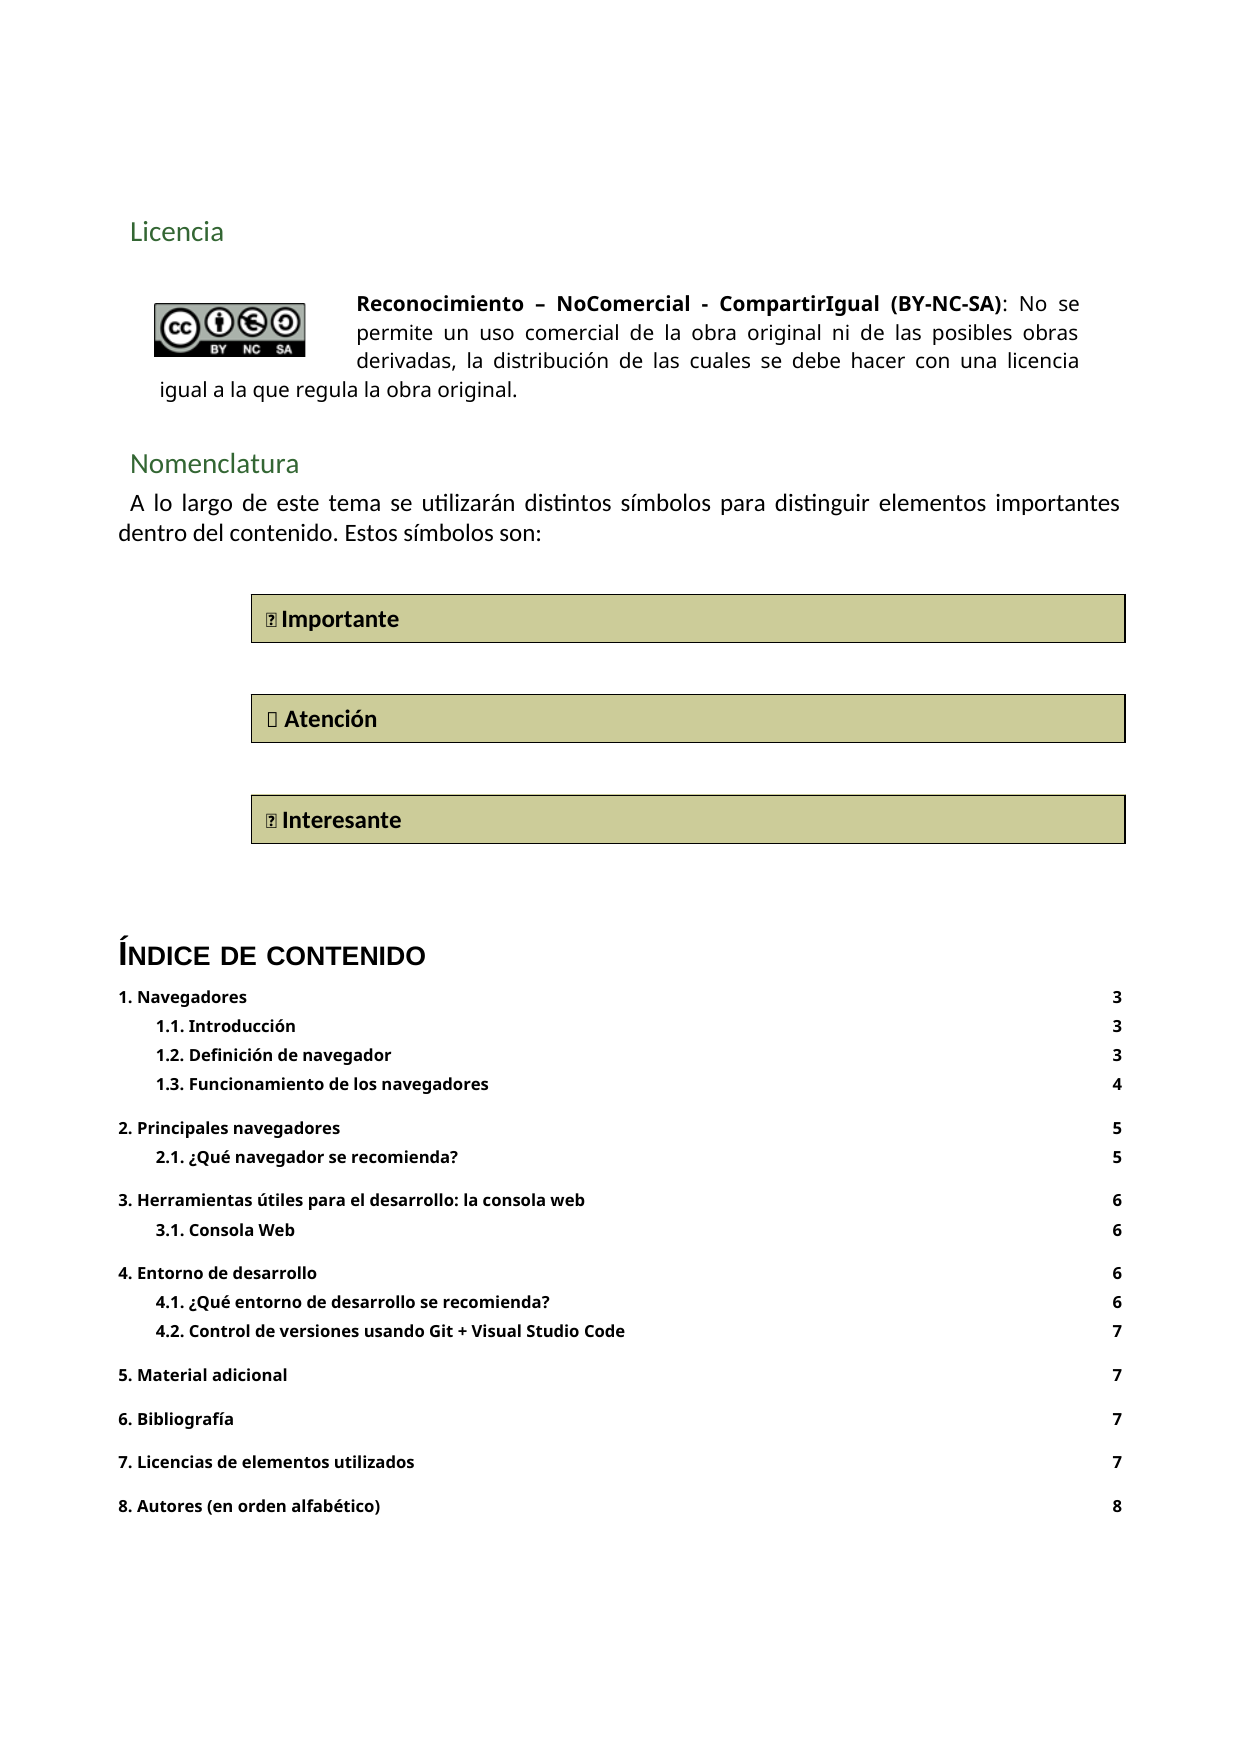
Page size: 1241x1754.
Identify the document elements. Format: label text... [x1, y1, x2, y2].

text A lo largo de este tema se utilizarán distintos símbolos para distinguir elementos importantes dentro del contenido. Estos símbolos son: [118, 487, 1122, 548]
text Reconocimiento – NoComercial - CompartirIgual (BY-NC-SA): No se permite un uso comercial de la obra original ni de las posibles obras derivadas, la distribución de las cuales se debe hacer con una licencia igual a la que regula la obra original. [159, 289, 1080, 403]
text 6. Bibliografía 7 [118, 1407, 1122, 1430]
text 2.1. ¿Qué navegador se recomienda? 5 [156, 1145, 1122, 1168]
text 4. Entorno de desarrollo 6 [118, 1262, 1122, 1284]
text 2. Principales navegadores 5 [118, 1116, 1122, 1139]
text Licencia [118, 213, 1122, 248]
text 4.2. Control de versiones usando Git + Visual Studio Code 7 [156, 1320, 1122, 1343]
text 📖 Importante [252, 595, 1124, 642]
text 3. Herramientas útiles para el desarrollo: la consola web 6 [118, 1189, 1122, 1212]
text 💬 Interesante [252, 796, 1124, 843]
text 1.2. Definición de navegador 3 [156, 1043, 1122, 1066]
picture [154, 303, 306, 357]
text 1.3. Funcionamiento de los navegadores 4 [156, 1073, 1122, 1095]
text 4.1. ¿Qué entorno de desarrollo se recomienda? 6 [156, 1291, 1122, 1313]
text 1.1. Introducción 3 [156, 1014, 1122, 1037]
text 8. Autores (en orden alfabético) 8 [118, 1494, 1122, 1517]
text Índice de contenido [118, 934, 1122, 973]
text 3.1. Consola Web 6 [156, 1218, 1122, 1241]
text 7. Licencias de elementos utilizados 7 [118, 1451, 1122, 1473]
text ❕ Atención [252, 695, 1124, 742]
text 1. Navegadores 3 [118, 985, 1122, 1008]
text 5. Material adicional 7 [118, 1363, 1122, 1386]
text Nomenclatura [118, 445, 1122, 480]
